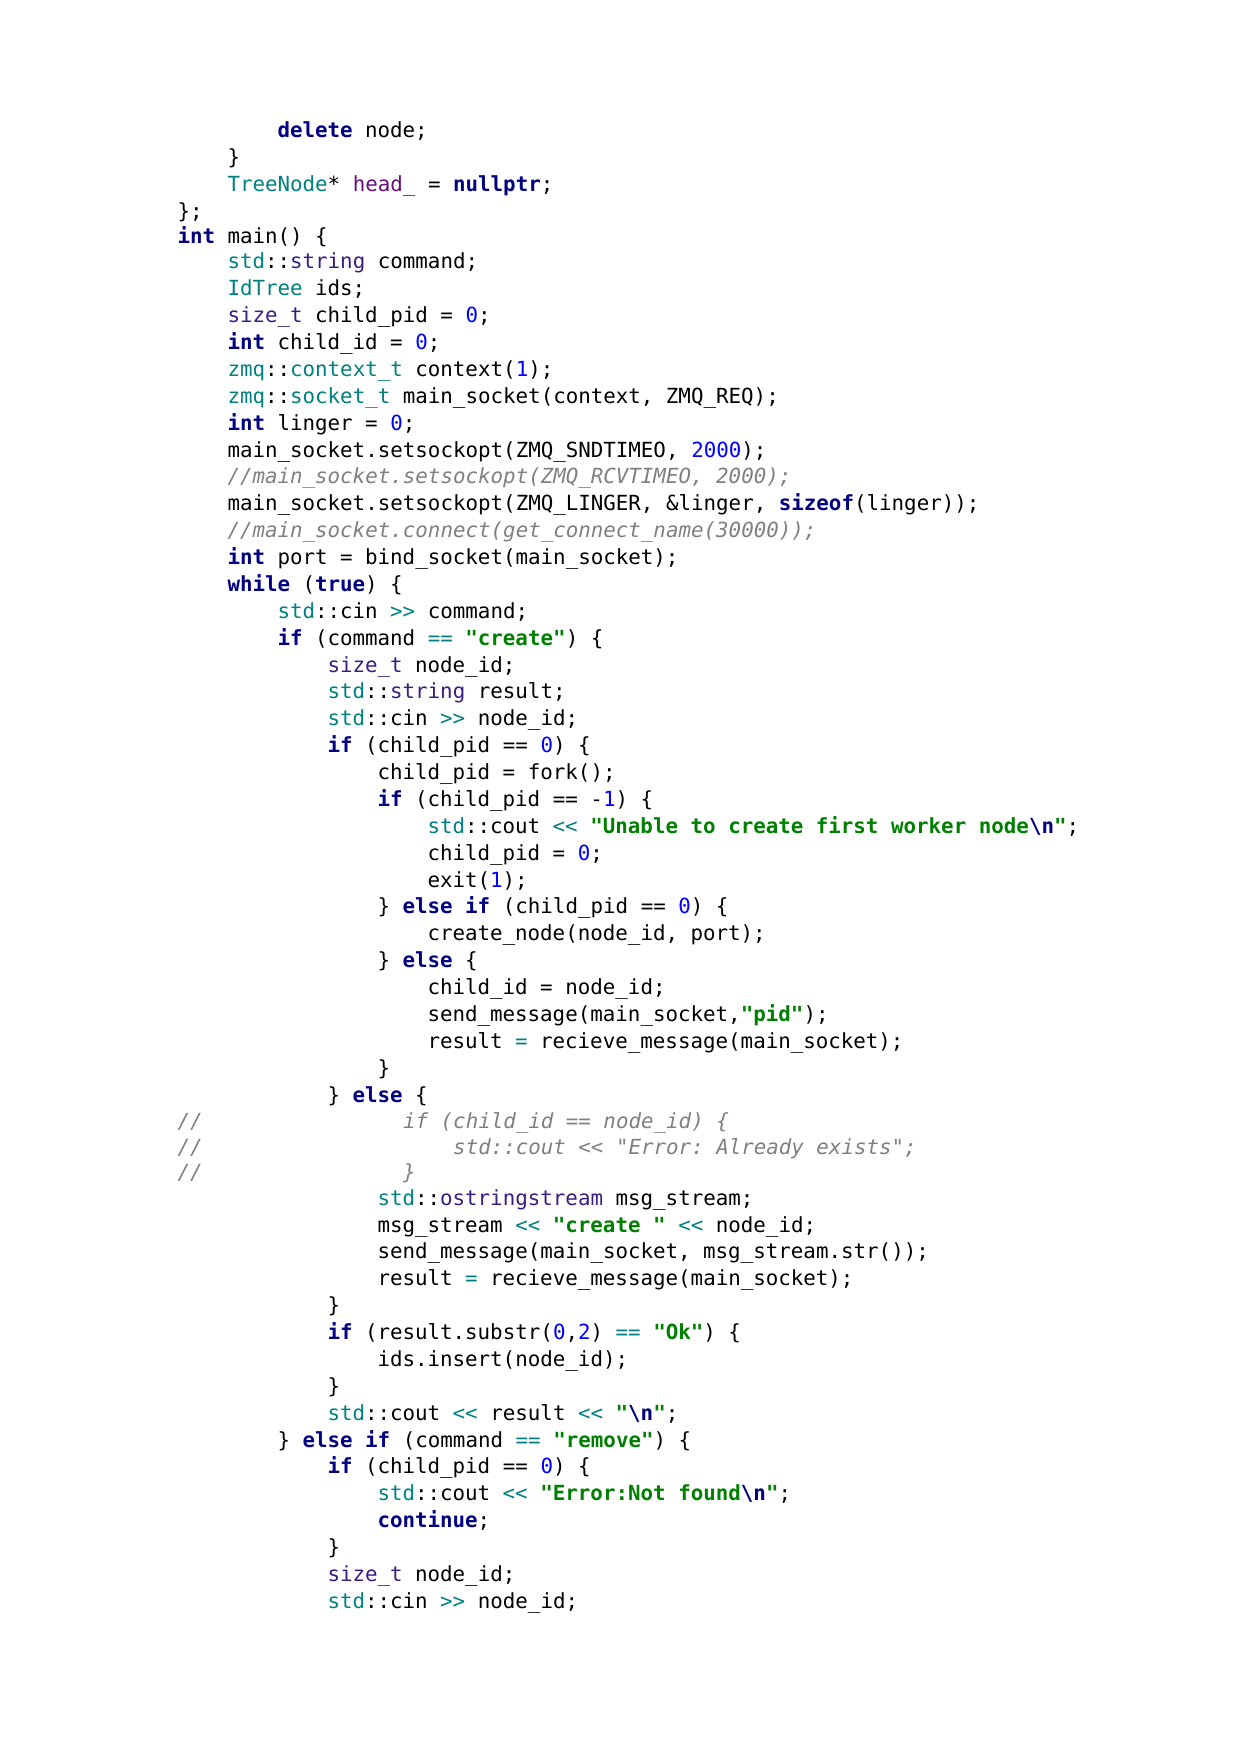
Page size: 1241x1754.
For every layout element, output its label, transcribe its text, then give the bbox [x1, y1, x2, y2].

text std::cout << "Error:Not found\n"; [177, 1481, 1152, 1507]
text if (command == "create") { [177, 626, 1152, 651]
text create_node(node_id, port); [177, 921, 1152, 947]
text if (child_pid == 0) { [177, 733, 1152, 759]
text send_message(main_socket, msg_stream.str()); [177, 1239, 1152, 1265]
text std::string result; [177, 679, 1152, 705]
text while (true) { [177, 572, 1152, 598]
text std::cin >> node_id; [177, 1589, 1152, 1614]
text if (child_pid == -1) { [177, 787, 1152, 813]
text std::string command; [177, 249, 1152, 275]
text } else if (child_pid == 0) { [177, 894, 1152, 920]
text int port = bind_socket(main_socket); [177, 545, 1152, 571]
text } [177, 145, 1152, 171]
text // if (child_id == node_id) { [177, 1109, 1152, 1134]
text } [177, 1535, 1152, 1561]
text } [177, 1374, 1152, 1399]
text size_t node_id; [177, 1562, 1152, 1588]
text child_id = node_id; [177, 975, 1152, 1001]
text continue; [177, 1508, 1152, 1534]
text size_t node_id; [177, 653, 1152, 678]
text } else { [177, 948, 1152, 974]
text int main() { [177, 224, 1152, 248]
text result = recieve_message(main_socket); [177, 1266, 1152, 1292]
text msg_stream << "create " << node_id; [177, 1213, 1152, 1238]
text // std::cout << "Error: Already exists"; [177, 1135, 1152, 1159]
text } else if (command == "remove") { [177, 1428, 1152, 1453]
text ids.insert(node_id); [177, 1347, 1152, 1373]
text } [177, 1056, 1152, 1081]
text std::cin >> command; [177, 599, 1152, 624]
text //main_socket.setsockopt(ZMQ_RCVTIMEO, 2000); [177, 464, 1152, 490]
text child_pid = 0; [177, 841, 1152, 866]
text std::cin >> node_id; [177, 706, 1152, 732]
text send_message(main_socket,"pid"); [177, 1002, 1152, 1028]
text child_pid = fork(); [177, 760, 1152, 786]
text zmq::context_t context(1); [177, 357, 1152, 383]
text std::ostringstream msg_stream; [177, 1186, 1152, 1211]
text exit(1); [177, 868, 1152, 893]
text main_socket.setsockopt(ZMQ_SNDTIMEO, 2000); [177, 438, 1152, 463]
text std::cout << result << "\n"; [177, 1401, 1152, 1426]
text TreeNode* head_ = nullptr; [177, 172, 1152, 197]
text IdTree ids; [177, 276, 1152, 302]
text if (child_pid == 0) { [177, 1454, 1152, 1480]
text //main_socket.connect(get_connect_name(30000)); [177, 518, 1152, 544]
text } else { [177, 1083, 1152, 1108]
text result = recieve_message(main_socket); [177, 1029, 1152, 1054]
text }; [177, 199, 1152, 223]
text size_t child_pid = 0; [177, 303, 1152, 329]
text if (result.substr(0,2) == "Ok") { [177, 1320, 1152, 1346]
text delete node; [177, 118, 1152, 144]
text int linger = 0; [177, 411, 1152, 436]
text int child_id = 0; [177, 330, 1152, 356]
text std::cout << "Unable to create first worker node\n"; [177, 814, 1152, 839]
text // } [177, 1160, 1152, 1185]
text zmq::socket_t main_socket(context, ZMQ_REQ); [177, 384, 1152, 409]
text } [177, 1293, 1152, 1319]
text main_socket.setsockopt(ZMQ_LINGER, &linger, sizeof(linger)); [177, 491, 1152, 517]
